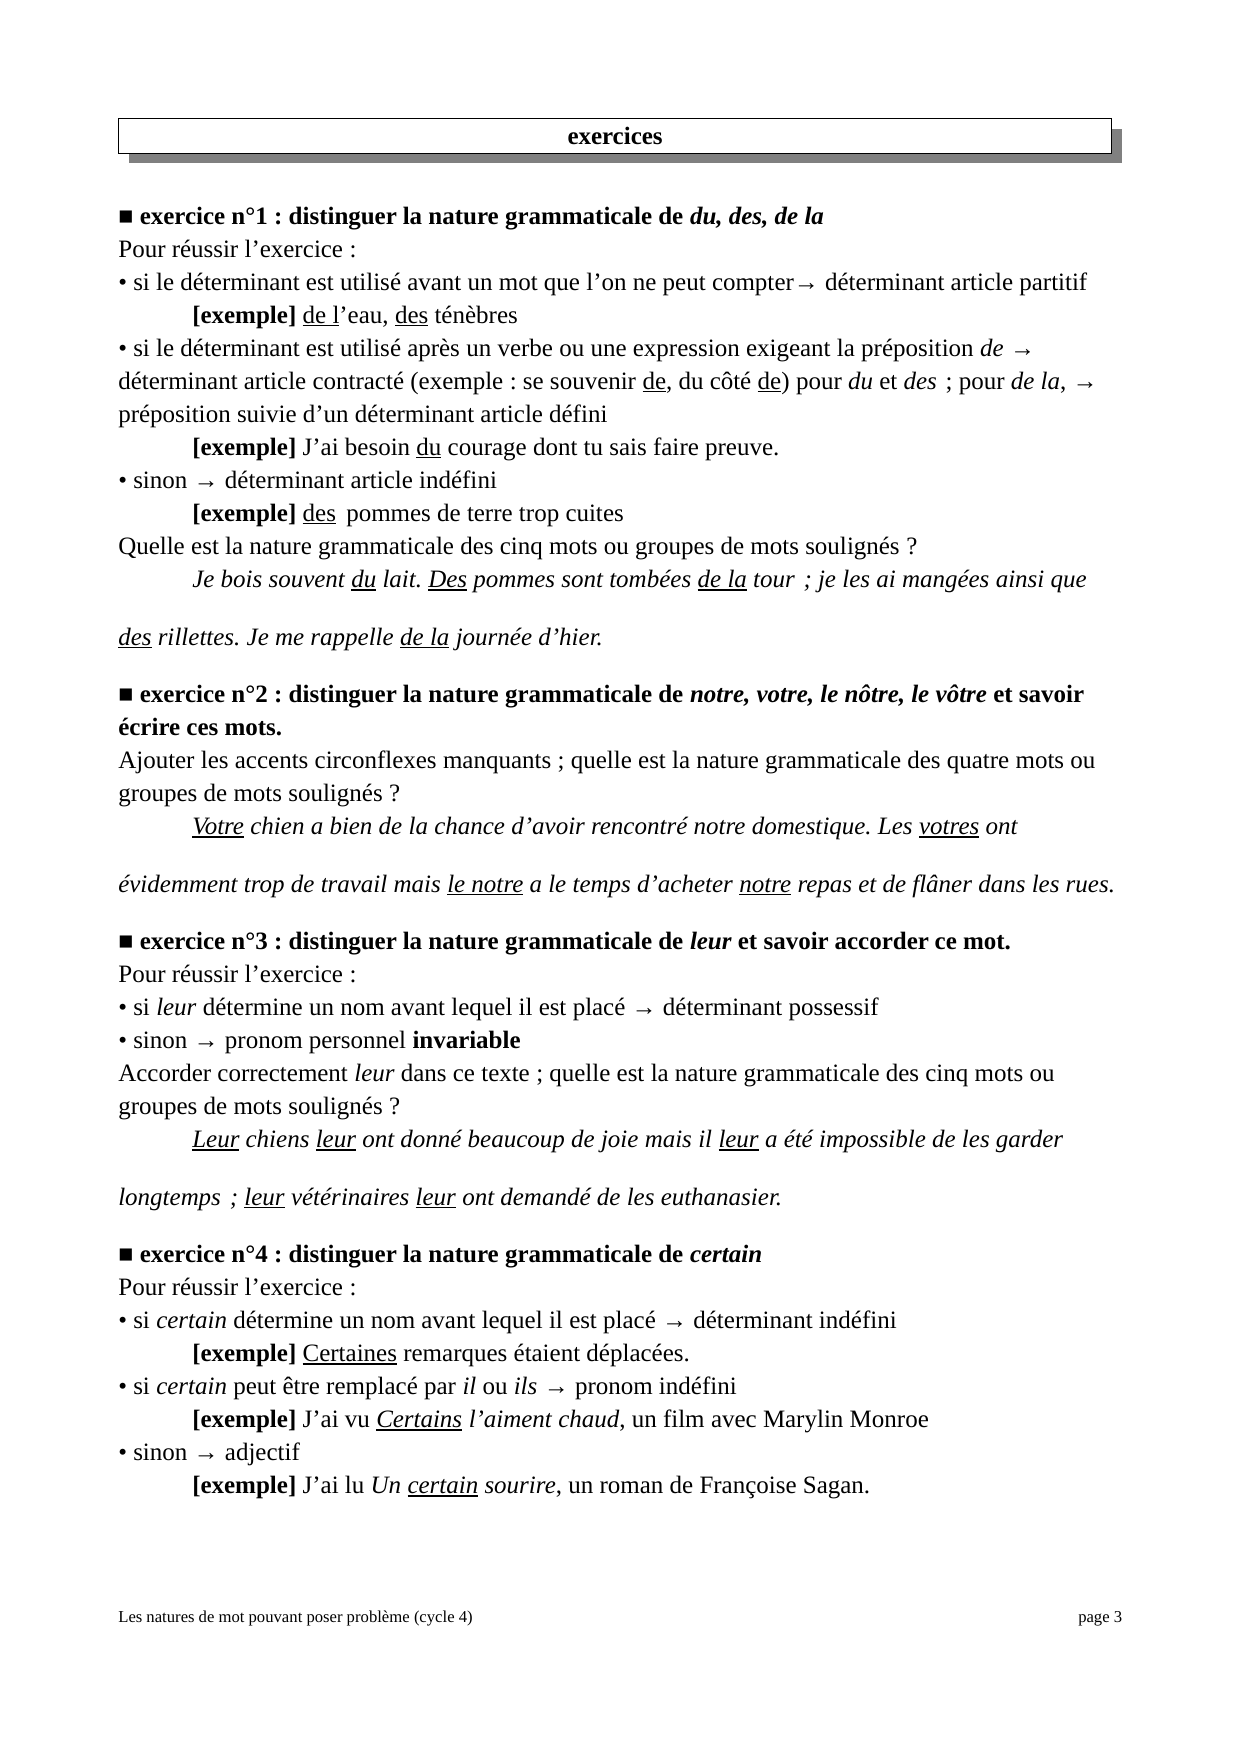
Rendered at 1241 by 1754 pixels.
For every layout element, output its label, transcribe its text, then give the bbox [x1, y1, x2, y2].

text Votre chien a bien de la chance d’avoir rencontré notre domestique. Les votres ont évidemment trop de travail mais le notre a le temps d’acheter notre repas et de flâner dans les rues. [118, 811, 1122, 897]
text Leur chiens leur ont donné beaucoup de joie mais il leur a été impossible de les garder longtemps ; leur vétérinaires leur ont demandé de les euthanasier. [118, 1124, 1122, 1211]
text • sinon → pronom personnel invariable [118, 1025, 1122, 1054]
text Accorder correctement leur dans ce texte ; quelle est la nature grammaticale des cinq mots ou groupes de mots soulignés ? [118, 1058, 1122, 1120]
text • si leur détermine un nom avant lequel il est placé → déterminant possessif [118, 992, 1122, 1021]
text ■ exercice n°2 : distinguer la nature grammaticale de notre, votre, le nôtre, le vôtre et savoir écrire ces mots. [118, 679, 1122, 741]
text Pour réussir l’exercice : [118, 959, 1122, 988]
text Ajouter les accents circonflexes manquants ; quelle est la nature grammaticale des quatre mots ou groupes de mots soulignés ? [118, 745, 1122, 807]
text Pour réussir l’exercice : [118, 1272, 1122, 1301]
text • sinon → adjectif [118, 1437, 1122, 1466]
text exercices [119, 119, 1111, 153]
text • si le déterminant est utilisé avant un mot que l’on ne peut compter→ déterminant article partitif [118, 267, 1122, 296]
text Quelle est la nature grammaticale des cinq mots ou groupes de mots soulignés ? [118, 531, 1122, 560]
text • si certain peut être remplacé par il ou ils → pronom indéfini [118, 1371, 1122, 1400]
text • sinon → déterminant article indéfini [118, 465, 1122, 494]
text [exemple] des pommes de terre trop cuites [118, 498, 1122, 527]
text [exemple] de l’eau, des ténèbres [118, 300, 1122, 329]
text • si le déterminant est utilisé après un verbe ou une expression exigeant la préposition de → déterminant article contracté (exemple : se souvenir de, du côté de) pour du et des ; pour de la, → [118, 333, 1122, 395]
text Pour réussir l’exercice : [118, 234, 1122, 263]
text préposition suivie d’un déterminant article défini [118, 399, 1122, 428]
text [exemple] J’ai lu Un certain sourire, un roman de Françoise Sagan. [118, 1470, 1122, 1499]
text • si certain détermine un nom avant lequel il est placé → déterminant indéfini [118, 1305, 1122, 1334]
text Je bois souvent du lait. Des pommes sont tombées de la tour ; je les ai mangées ainsi que des rillettes. Je me rappelle de la journée d’hier. [118, 564, 1122, 650]
text ■ exercice n°3 : distinguer la nature grammaticale de leur et savoir accorder ce mot. [118, 926, 1122, 955]
text ■ exercice n°4 : distinguer la nature grammaticale de certain [118, 1239, 1122, 1268]
text ■ exercice n°1 : distinguer la nature grammaticale de du, des, de la [118, 201, 1122, 229]
text [exemple] J’ai vu Certains l’aiment chaud, un film avec Marylin Monroe [118, 1404, 1122, 1433]
text [exemple] Certaines remarques étaient déplacées. [118, 1338, 1122, 1367]
text [exemple] J’ai besoin du courage dont tu sais faire preuve. [118, 432, 1122, 461]
